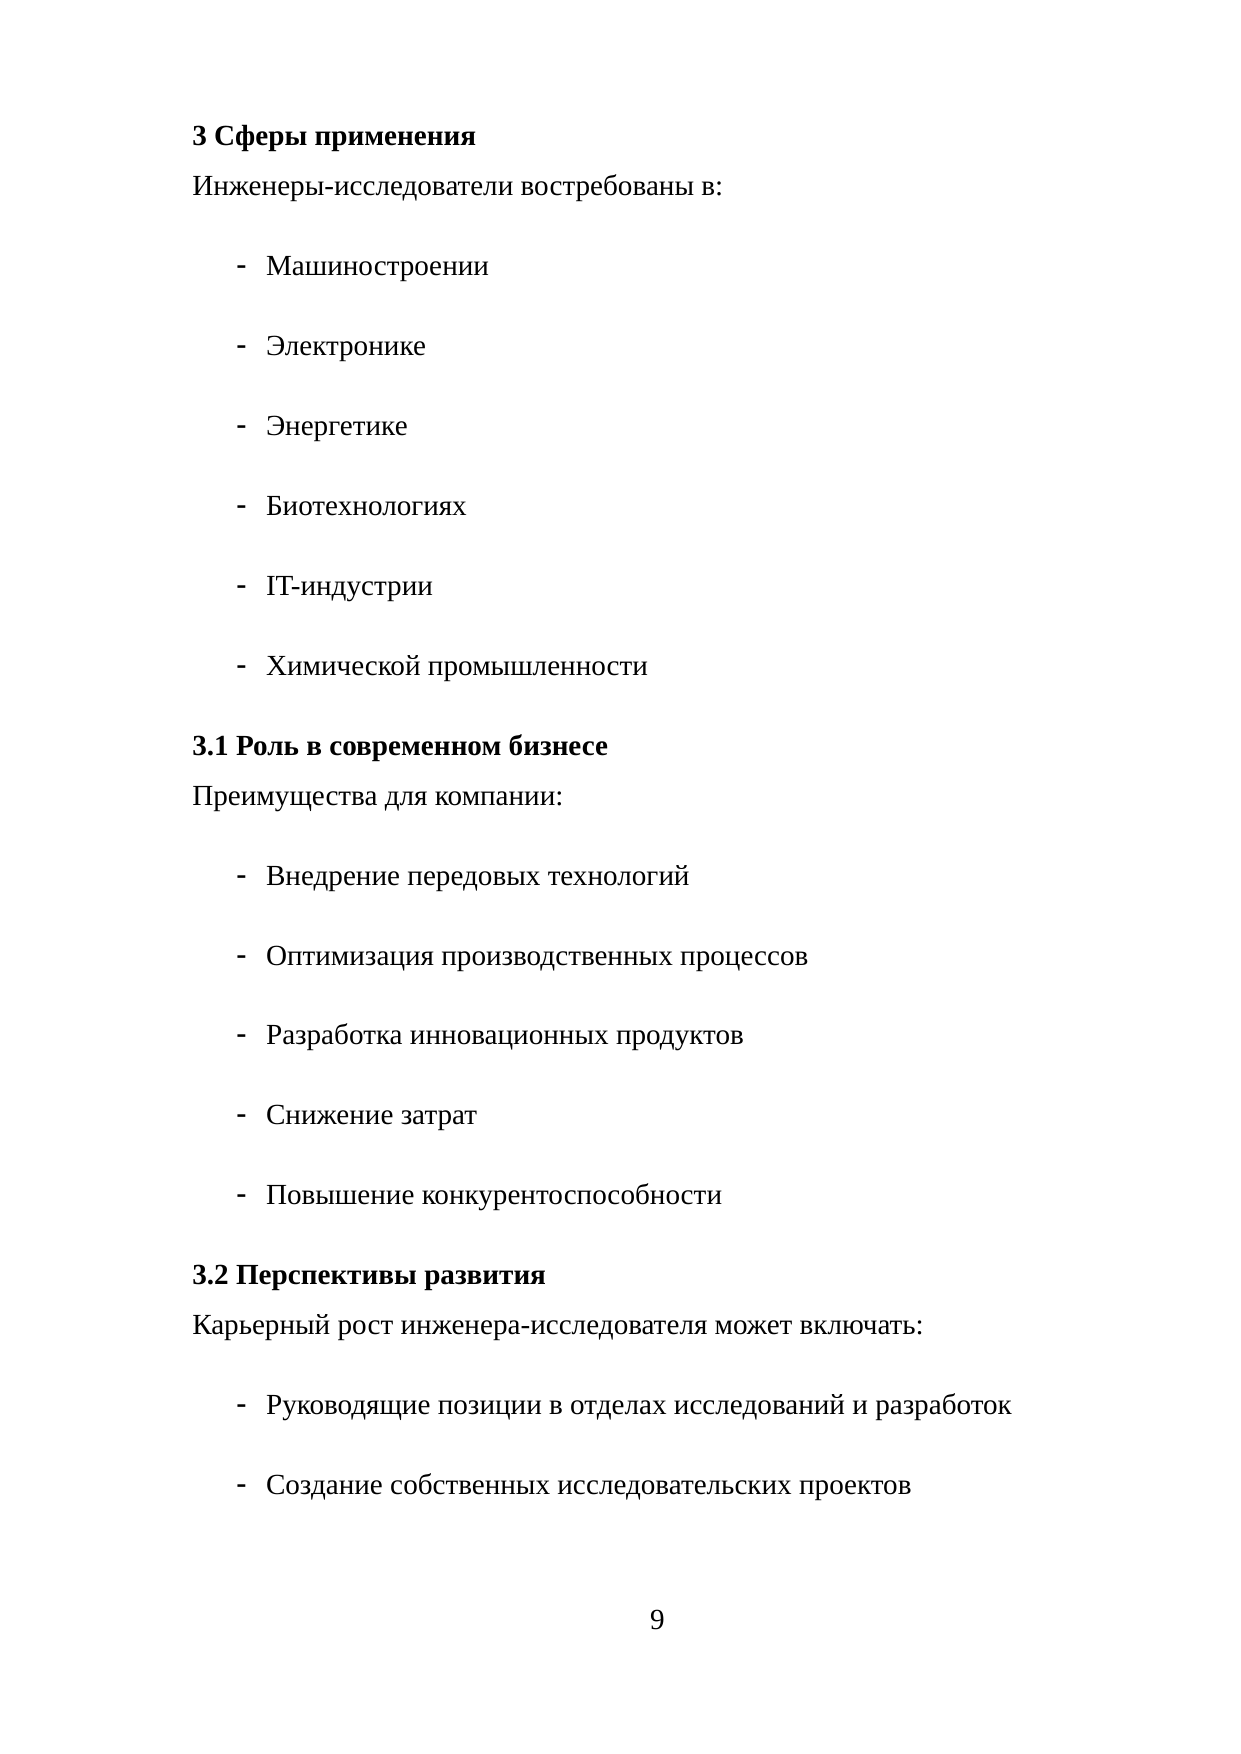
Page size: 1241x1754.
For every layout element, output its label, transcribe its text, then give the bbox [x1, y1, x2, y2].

text Инженеры-исследователи востребованы в: [118, 168, 1122, 202]
subtitle Сферы применения [118, 118, 1122, 152]
list Биотехнологиях [162, 488, 1122, 522]
list Руководящие позиции в отделах исследований и разработок [162, 1387, 1122, 1421]
list Повышение конкурентоспособности [162, 1177, 1122, 1211]
text Преимущества для компании: [118, 778, 1122, 811]
list Создание собственных исследовательских проектов [162, 1467, 1122, 1501]
list Внедрение передовых технологий [162, 858, 1122, 891]
list IT-индустрии [162, 568, 1122, 601]
text Карьерный рост инженера-исследователя может включать: [118, 1307, 1122, 1341]
list Химической промышленности [162, 648, 1122, 681]
list Снижение затрат [162, 1097, 1122, 1131]
list Разработка инновационных продуктов [162, 1017, 1122, 1051]
subtitle Роль в современном бизнесе [118, 728, 1122, 761]
list Оптимизация производственных процессов [162, 938, 1122, 971]
subtitle Перспективы развития [118, 1257, 1122, 1291]
list Машиностроении [162, 248, 1122, 282]
list Электронике [162, 328, 1122, 362]
list Энергетике [162, 408, 1122, 442]
